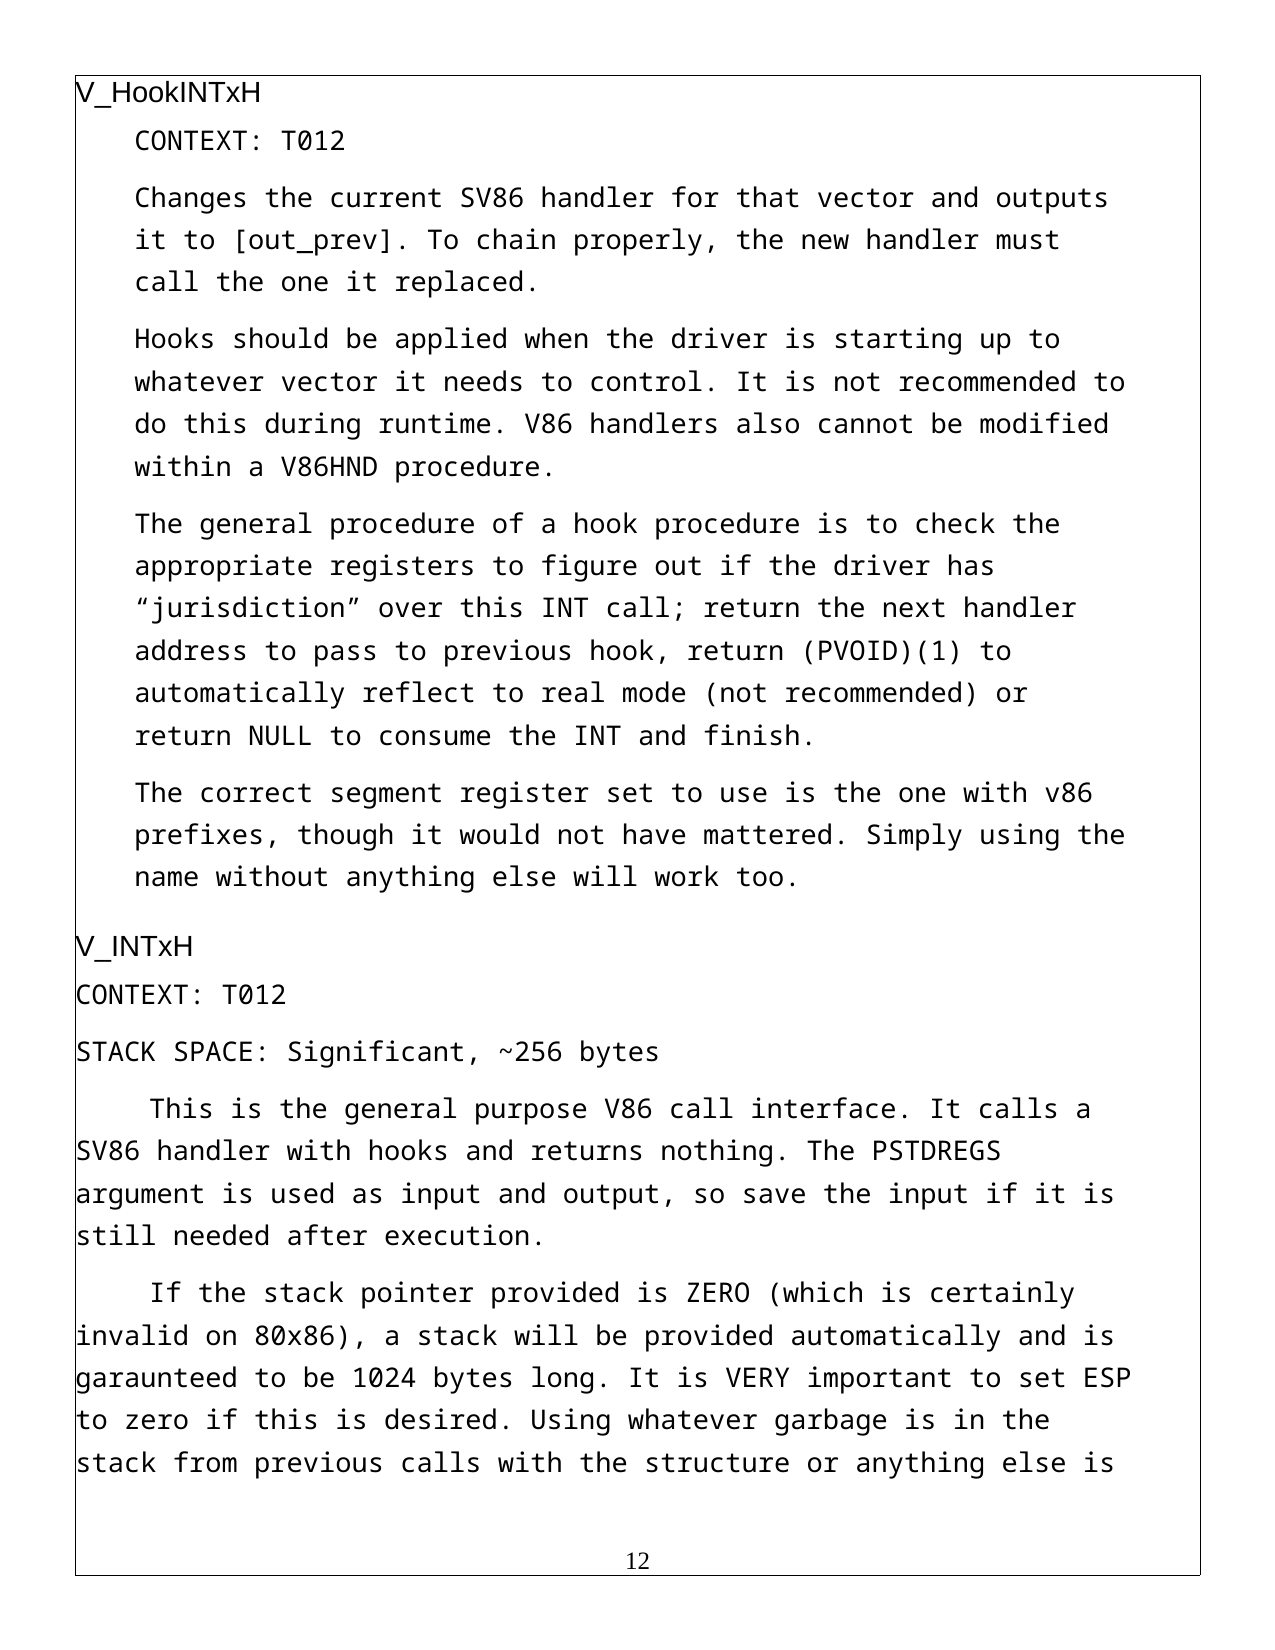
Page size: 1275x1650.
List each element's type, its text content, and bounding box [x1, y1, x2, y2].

text CONTEXT: T012 [134, 121, 1141, 158]
subtitle V_INTxH [76, 929, 1200, 963]
text STACK SPACE: Significant, ~256 bytes [76, 1032, 1141, 1069]
text Changes the current SV86 handler for that vector and outputs it to [out_prev]. To chain properly, the new handler must call the one it replaced. [134, 178, 1141, 300]
text The general procedure of a hook procedure is to check the appropriate registers to figure out if the driver has “jurisdiction” over this INT call; return the next handler address to pass to previous hook, return (PVOID)(1) to automatically reflect to real mode (not recommended) or return NULL to consume the INT and finish. [134, 504, 1141, 753]
text If the stack pointer provided is ZERO (which is certainly invalid on 80x86), a stack will be provided automatically and is garaunteed to be 1024 bytes long. It is VERY important to set ESP to zero if this is desired. Using whatever garbage is in the stack from previous calls with the structure or anything else is [76, 1273, 1141, 1480]
text The correct segment register set to use is the one with v86 prefixes, though it would not have mattered. Simply using the name without anything else will work too. [134, 773, 1141, 895]
subtitle V_HookINTxH [76, 76, 1200, 109]
text This is the general purpose V86 call interface. It calls a SV86 handler with hooks and returns nothing. The PSTDREGS argument is used as input and output, so save the input if it is still needed after execution. [76, 1089, 1141, 1253]
text CONTEXT: T012 [76, 975, 1141, 1012]
text Hooks should be applied when the driver is starting up to whatever vector it needs to control. It is not recommended to do this during runtime. V86 handlers also cannot be modified within a V86HND procedure. [134, 320, 1141, 484]
